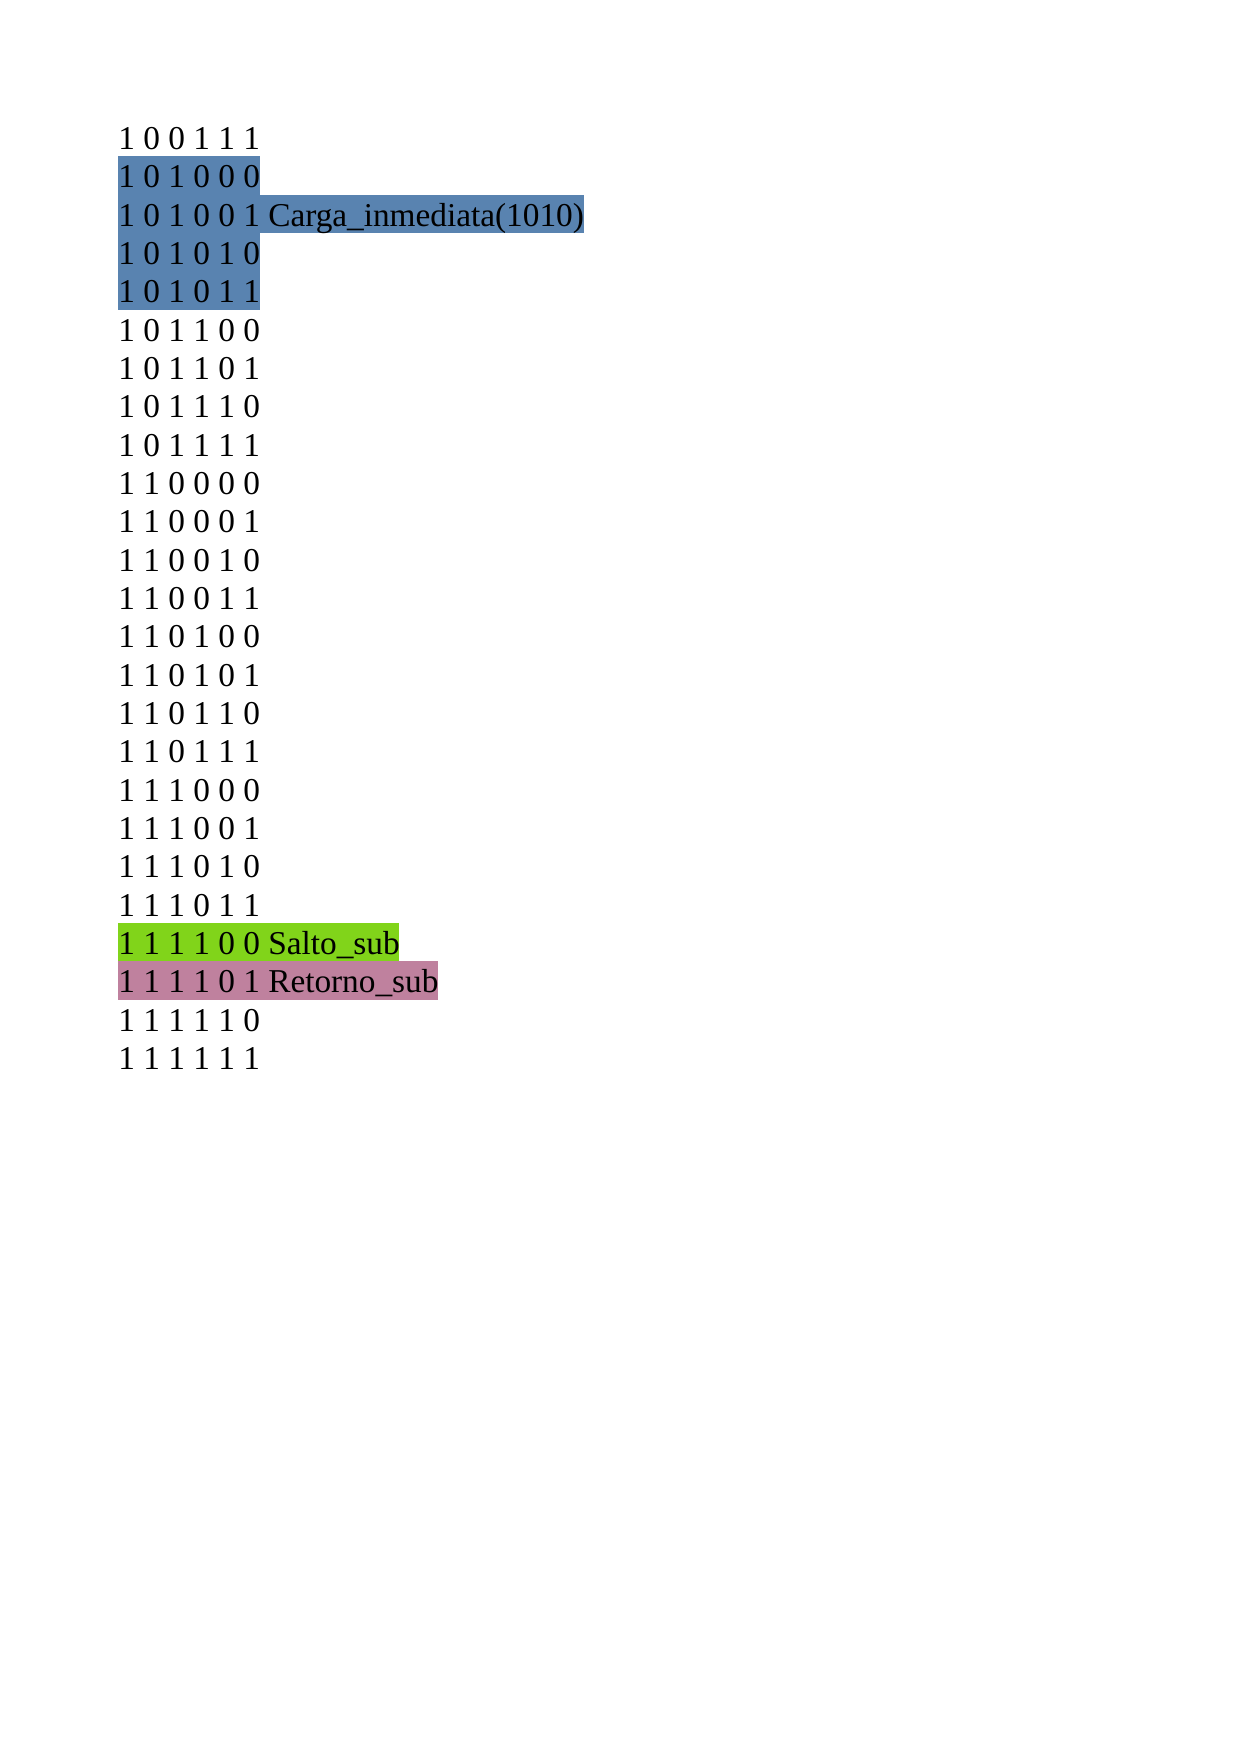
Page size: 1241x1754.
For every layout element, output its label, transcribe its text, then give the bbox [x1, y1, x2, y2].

text 1 0 1 0 1 0 [118, 233, 1122, 271]
text 1 1 1 1 1 0 [118, 1000, 1122, 1038]
text 1 1 0 0 0 1 [118, 501, 1122, 540]
text 1 0 1 0 0 1 Carga_inmediata(1010) [118, 195, 1122, 233]
text 1 1 0 1 0 1 [118, 655, 1122, 693]
text 1 1 1 0 0 0 [118, 770, 1122, 808]
text 1 0 1 0 1 1 [118, 271, 1122, 310]
text 1 0 1 1 0 1 [118, 348, 1122, 386]
text 1 0 1 1 1 1 [118, 425, 1122, 463]
text 1 0 0 1 1 1 [118, 118, 1122, 156]
text 1 1 0 1 1 1 [118, 731, 1122, 770]
text 1 1 1 0 1 1 [118, 885, 1122, 923]
text 1 1 0 1 1 0 [118, 693, 1122, 731]
text 1 1 1 1 1 1 [118, 1038, 1122, 1076]
text 1 0 1 1 0 0 [118, 310, 1122, 348]
text 1 1 1 1 0 0 Salto_sub [118, 923, 1122, 961]
text 1 0 1 1 1 0 [118, 386, 1122, 425]
text 1 1 0 0 1 0 [118, 540, 1122, 578]
text 1 1 1 0 1 0 [118, 846, 1122, 885]
text 1 0 1 0 0 0 [118, 156, 1122, 195]
text 1 1 0 0 1 1 [118, 578, 1122, 616]
text 1 1 0 1 0 0 [118, 616, 1122, 655]
text 1 1 1 1 0 1 Retorno_sub [118, 961, 1122, 1000]
text 1 1 0 0 0 0 [118, 463, 1122, 501]
text 1 1 1 0 0 1 [118, 808, 1122, 846]
